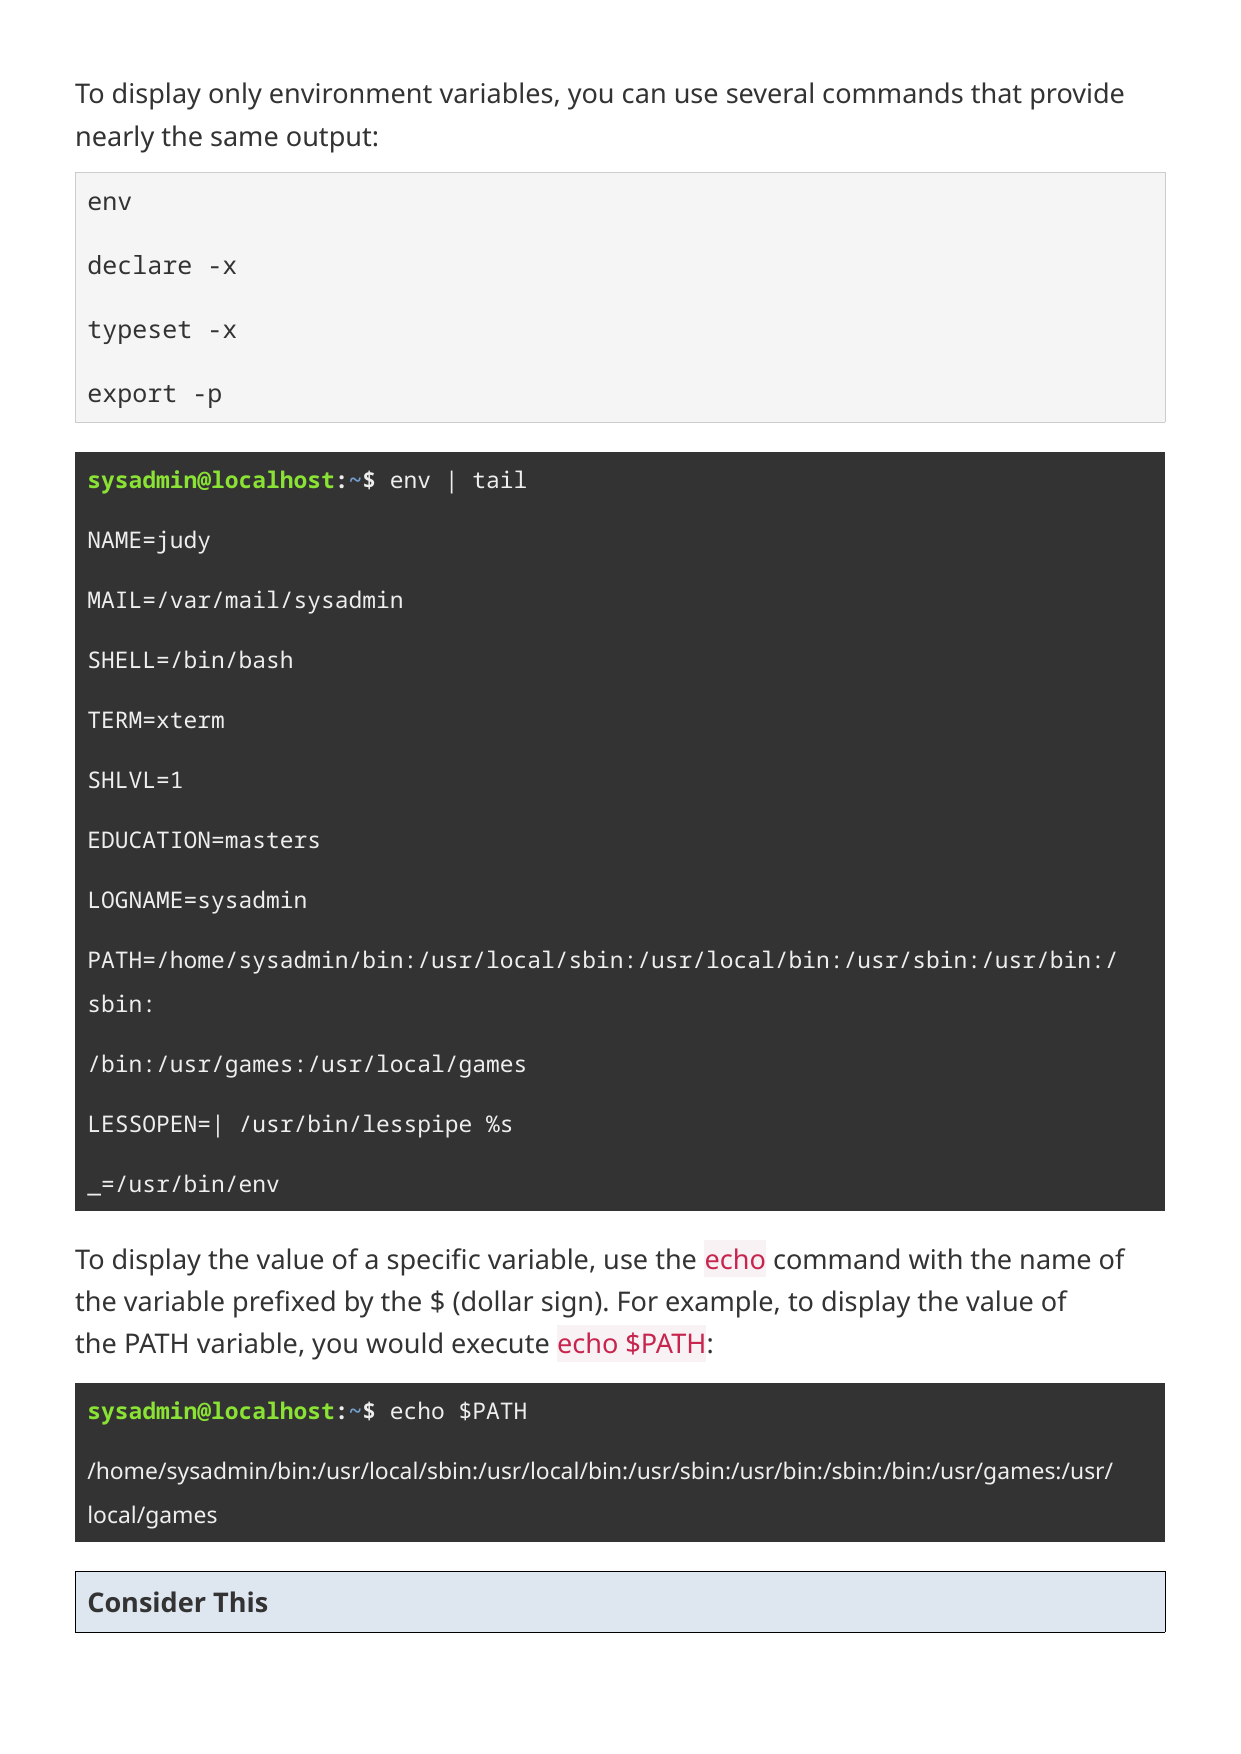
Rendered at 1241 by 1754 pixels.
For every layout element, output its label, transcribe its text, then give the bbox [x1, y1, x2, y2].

text EDUCATION=masters [75, 812, 1165, 855]
text MAIL=/var/mail/sysadmin [75, 572, 1165, 615]
text LESSOPEN=| /usr/bin/lesspipe %s [75, 1096, 1165, 1139]
text env [76, 173, 1165, 218]
text /home/sysadmin/bin:/usr/local/sbin:/usr/local/bin:/usr/sbin:/usr/bin:/sbin:/bin:/usr/games:/usr/local/games [75, 1443, 1165, 1542]
text declare -x [76, 236, 1165, 282]
text LOGNAME=sysadmin [75, 872, 1165, 915]
text SHELL=/bin/bash [75, 632, 1165, 675]
text To display only environment variables, you can use several commands that provide nearly the same output: [75, 75, 1165, 154]
text typeset -x [76, 300, 1165, 346]
text /bin:/usr/games:/usr/local/games [75, 1036, 1165, 1079]
text To display the value of a specific variable, use the echo command with the name of the variable prefixed by the $ (dollar sign). For example, to display the value of the PATH variable, you would execute echo $PATH: [75, 1240, 1165, 1362]
text _=/usr/bin/env [75, 1156, 1165, 1211]
text PATH=/home/sysadmin/bin:/usr/local/sbin:/usr/local/bin:/usr/sbin:/usr/bin:/sbin: [75, 932, 1165, 1019]
text SHLVL=1 [75, 752, 1165, 795]
text Consider This [76, 1572, 1165, 1632]
text export -p [76, 364, 1165, 422]
text NAME=judy [75, 512, 1165, 555]
text TERM=xterm [75, 692, 1165, 735]
text sysadmin@localhost:~$ env | tail [75, 452, 1165, 495]
text sysadmin@localhost:~$ echo $PATH [75, 1383, 1165, 1426]
